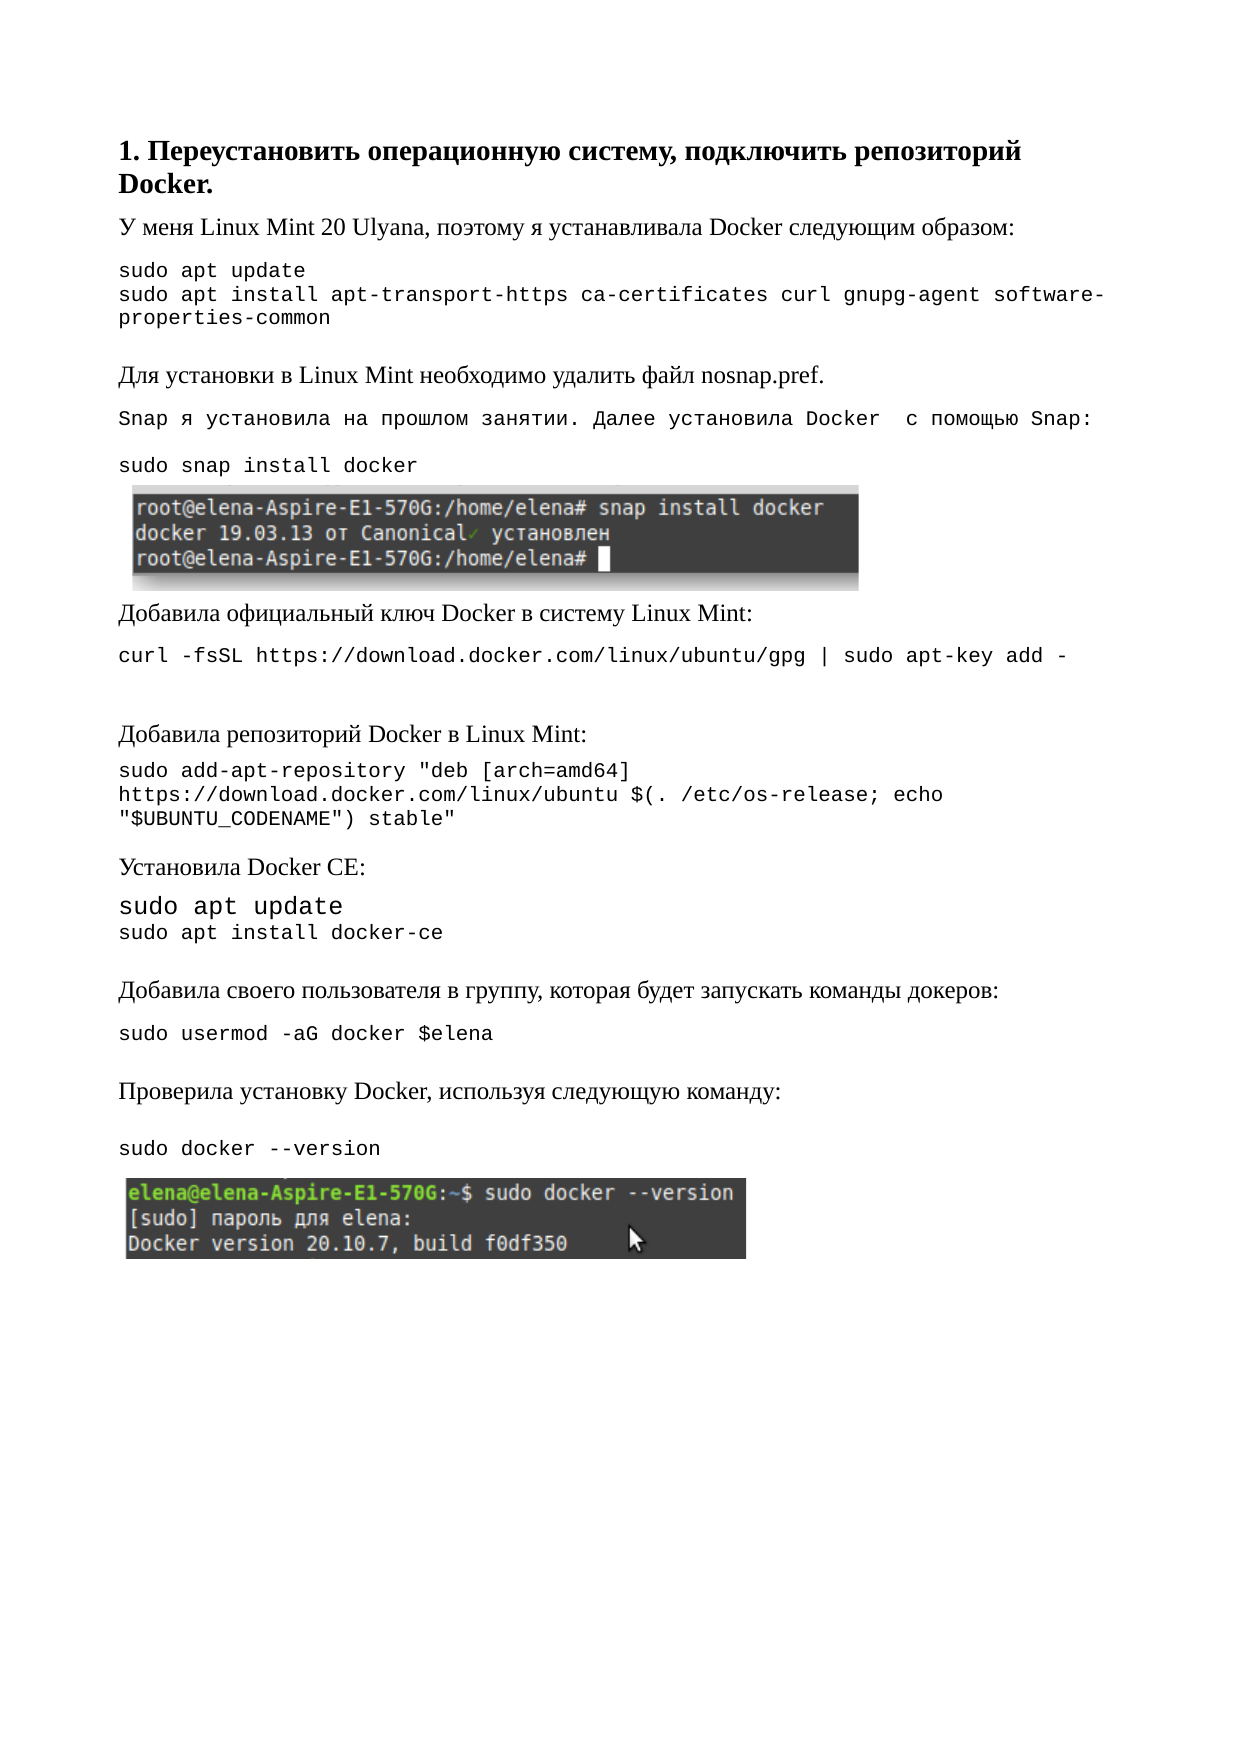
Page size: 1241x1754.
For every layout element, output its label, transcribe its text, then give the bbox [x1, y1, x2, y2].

subtitle 1. Переустановить операционную систему, подключить репозиторий Docker. [118, 133, 1122, 200]
text У меня Linux Mint 20 Ulyana, поэтому я устанавливала Docker следующим образом: [118, 212, 1122, 241]
picture [125, 1178, 747, 1259]
subtitle Добавила репозиторий Docker в Linux Mint: [118, 719, 1122, 748]
text sudo apt update [118, 893, 1122, 922]
text sudo add-apt-repository "deb [arch=amd64] https://download.docker.com/linux/ubuntu $(. /etc/os-release; echo "$UBUNTU_CODENAME") stable" [118, 761, 1122, 831]
text sudo apt update [118, 260, 1122, 283]
text sudo usermod -aG docker $elena [118, 1023, 1122, 1046]
text Для установки в Linux Mint необходимо удалить файл nosnap.pref. [118, 360, 1122, 389]
text curl -fsSL https://download.docker.com/linux/ubuntu/gpg | sudo apt-key add - [118, 645, 1122, 669]
text Добавила своего пользователя в группу, которая будет запускать команды докеров: [118, 975, 1122, 1004]
text sudo apt install apt-transport-https ca-certificates curl gnupg-agent software-properties-common [118, 283, 1122, 331]
text sudo snap install docker [118, 455, 1122, 479]
text sudo apt install docker-ce [118, 922, 1122, 946]
text Snap я установила на прошлом занятии. Далее установила Docker с помощью Snap: [118, 408, 1122, 432]
text Добавила официальный ключ Docker в систему Linux Mint: [118, 598, 1122, 626]
text Проверила установку Docker, используя следующую команду: [118, 1076, 1122, 1104]
subtitle Установила Docker CE: [118, 852, 1122, 881]
text sudo docker --version [118, 1138, 1122, 1162]
picture [132, 485, 859, 591]
